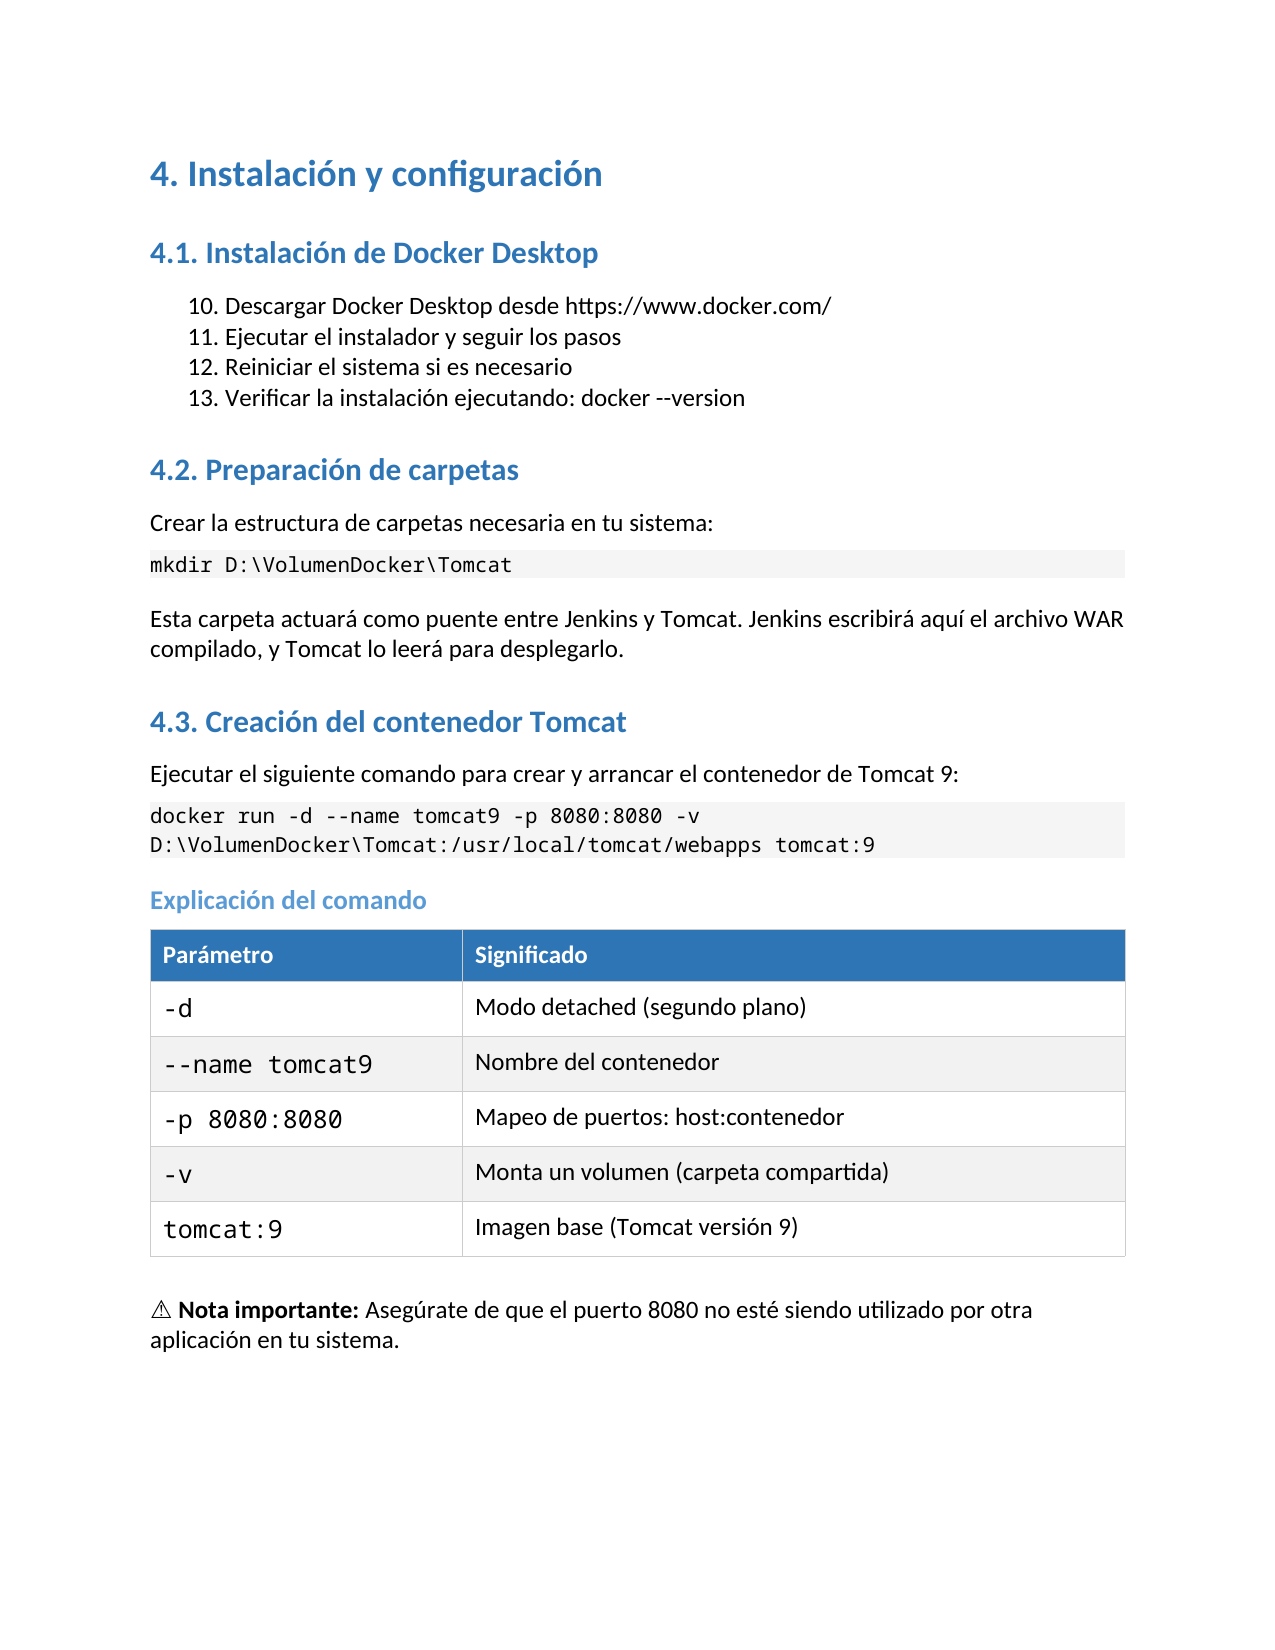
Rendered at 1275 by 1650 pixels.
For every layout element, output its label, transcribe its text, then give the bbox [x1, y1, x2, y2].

text Esta carpeta actuará como puente entre Jenkins y Tomcat. Jenkins escribirá aquí el archivo WAR compilado, y Tomcat lo leerá para desplegarlo. [150, 603, 1125, 664]
table_cell Imagen base (Tomcat versión 9) [463, 1202, 1125, 1256]
table_cell tomcat:9 [151, 1202, 462, 1256]
list Descargar Docker Desktop desde https://www.docker.com/ [187, 290, 1125, 321]
list Ejecutar el instalador y seguir los pasos [187, 321, 1125, 351]
table_header Parámetro [151, 930, 462, 981]
text ⚠️ Nota importante: Asegúrate de que el puerto 8080 no esté siendo utilizado por otra aplicación en tu sistema. [150, 1294, 1125, 1355]
table_cell -d [151, 982, 462, 1036]
text docker run -d --name tomcat9 -p 8080:8080 -v D:\VolumenDocker\Tomcat:/usr/local/tomcat/webapps tomcat:9 [150, 802, 1125, 858]
subtitle Explicación del comando [150, 883, 1125, 916]
text mkdir D:\VolumenDocker\Tomcat [150, 550, 1125, 578]
list Reiniciar el sistema si es necesario [187, 351, 1125, 382]
text Crear la estructura de carpetas necesaria en tu sistema: [150, 507, 1125, 537]
table_header Significado [463, 930, 1125, 981]
subtitle 4.3. Creación del contenedor Tomcat [150, 702, 1125, 740]
table_cell Nombre del contenedor [463, 1037, 1125, 1091]
table_cell -p 8080:8080 [151, 1092, 462, 1146]
table_cell Mapeo de puertos: host:contenedor [463, 1092, 1125, 1146]
subtitle 4. Instalación y configuración [150, 150, 1125, 196]
table_cell --name tomcat9 [151, 1037, 462, 1091]
text Ejecutar el siguiente comando para crear y arrancar el contenedor de Tomcat 9: [150, 758, 1125, 789]
subtitle 4.1. Instalación de Docker Desktop [150, 233, 1125, 271]
list Verificar la instalación ejecutando: docker --version [187, 382, 1125, 412]
subtitle 4.2. Preparación de carpetas [150, 450, 1125, 488]
table_cell -v [151, 1147, 462, 1201]
table_cell Modo detached (segundo plano) [463, 982, 1125, 1036]
table_cell Monta un volumen (carpeta compartida) [463, 1147, 1125, 1201]
